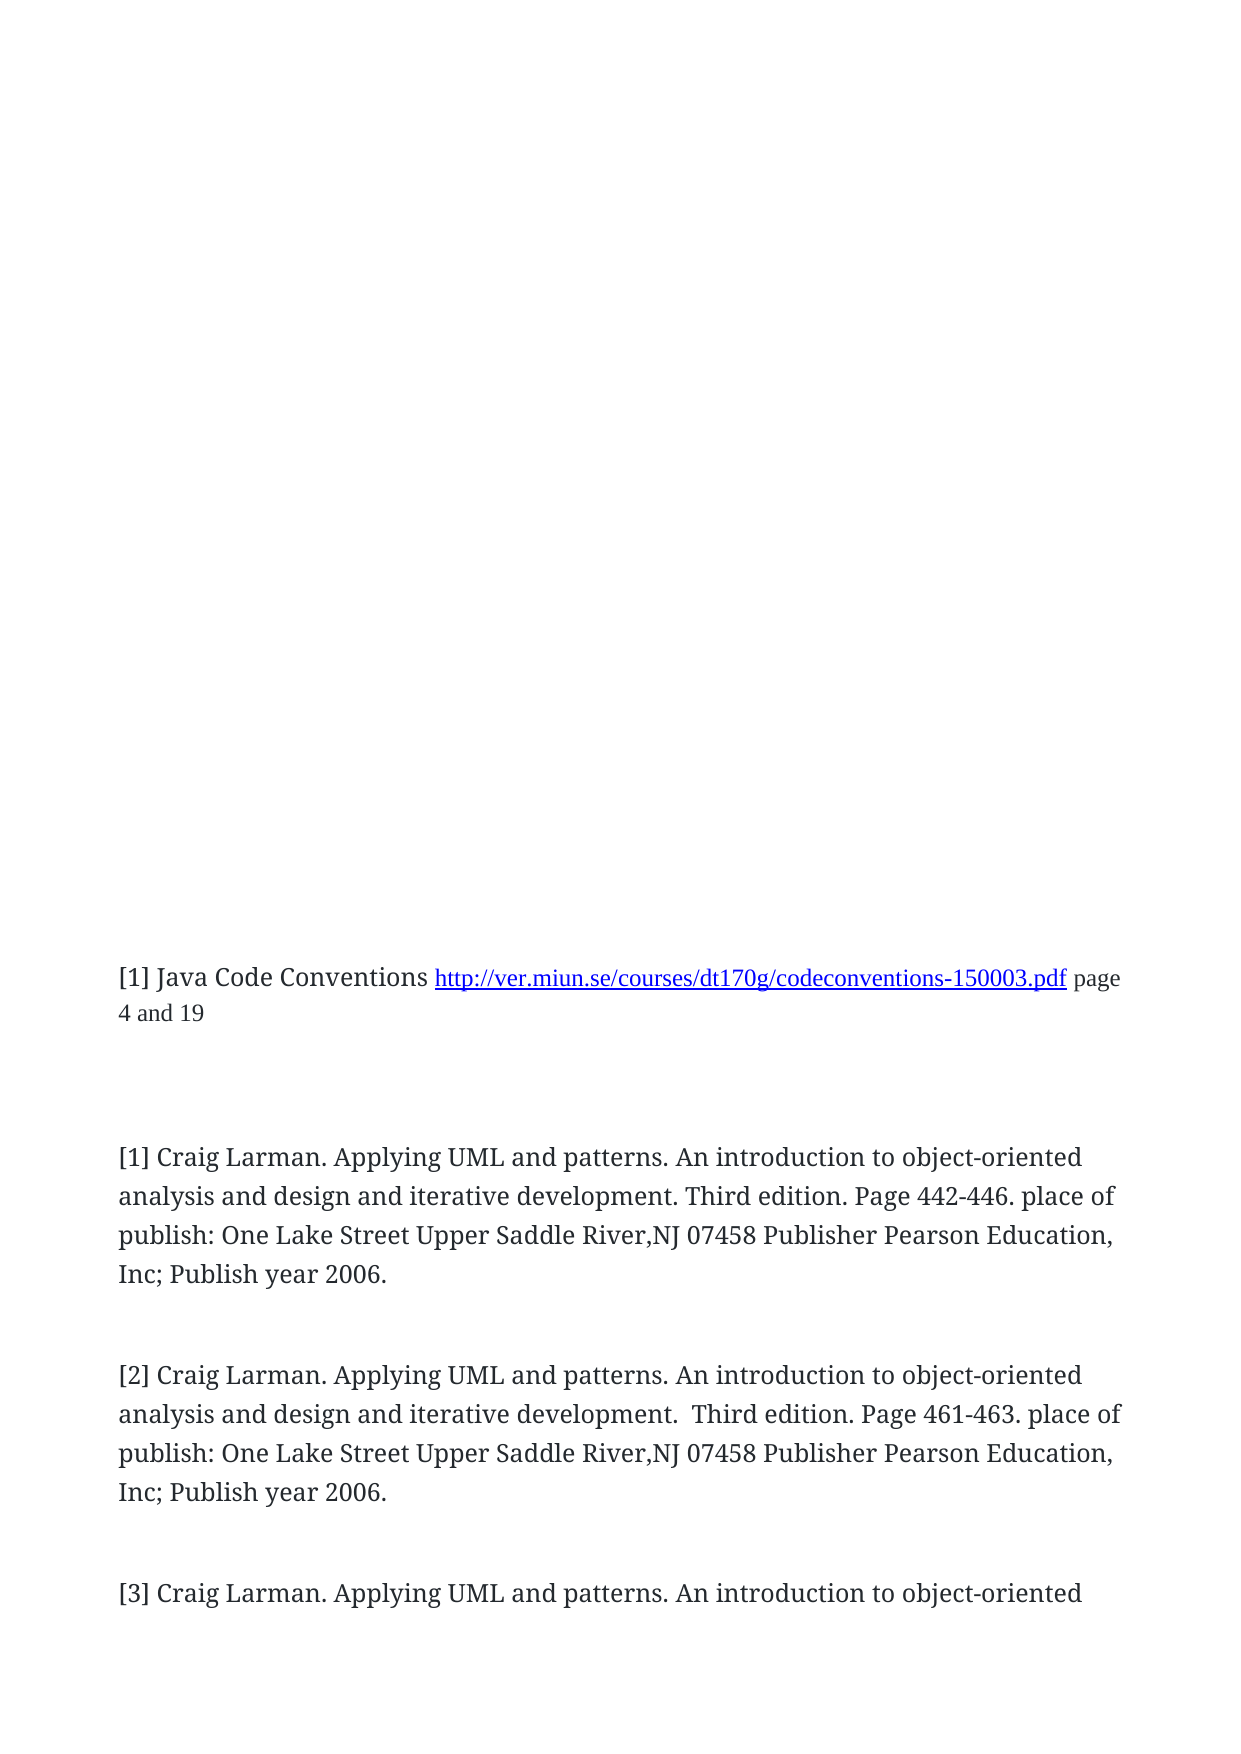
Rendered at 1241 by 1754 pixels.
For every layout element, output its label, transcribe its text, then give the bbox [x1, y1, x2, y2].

text [3] Craig Larman. Applying UML and patterns. An introduction to object-oriented [118, 1576, 1122, 1609]
text [2] Craig Larman. Applying UML and patterns. An introduction to object-oriented analysis and design and iterative development. Third edition. Page 461-463. place of publish: One Lake Street Upper Saddle River,NJ 07458 Publisher Pearson Education, Inc; Publish year 2006. [118, 1357, 1122, 1509]
text [1] Java Code Conventions http://ver.miun.se/courses/dt170g/codeconventions-150003.pdf page 4 and 19 [118, 960, 1122, 1027]
text [1] Craig Larman. Applying UML and patterns. An introduction to object-oriented analysis and design and iterative development. Third edition. Page 442-446. place of publish: One Lake Street Upper Saddle River,NJ 07458 Publisher Pearson Education, Inc; Publish year 2006. [118, 1139, 1122, 1291]
